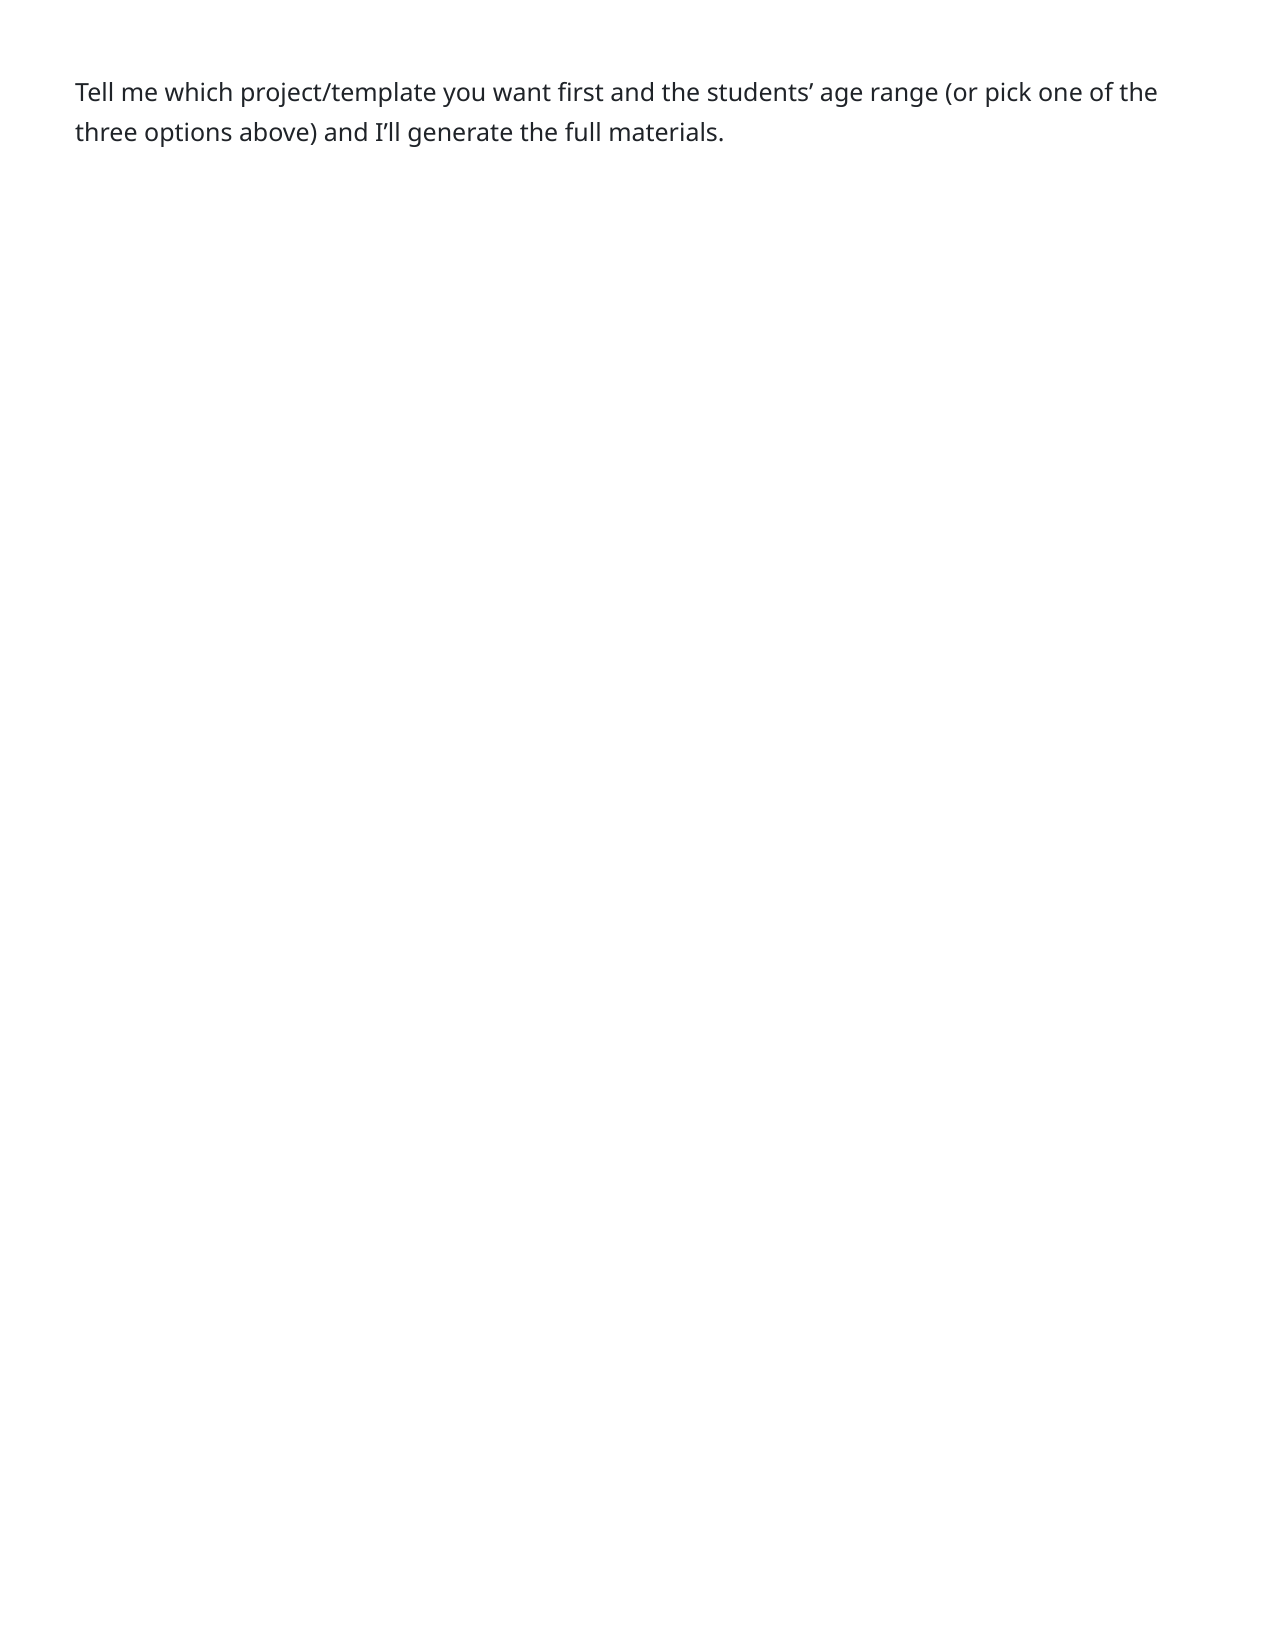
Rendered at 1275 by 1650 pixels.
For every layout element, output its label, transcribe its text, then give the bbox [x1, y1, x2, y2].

text Tell me which project/template you want first and the students’ age range (or pick one of the three options above) and I’ll generate the full materials. [75, 75, 1200, 148]
